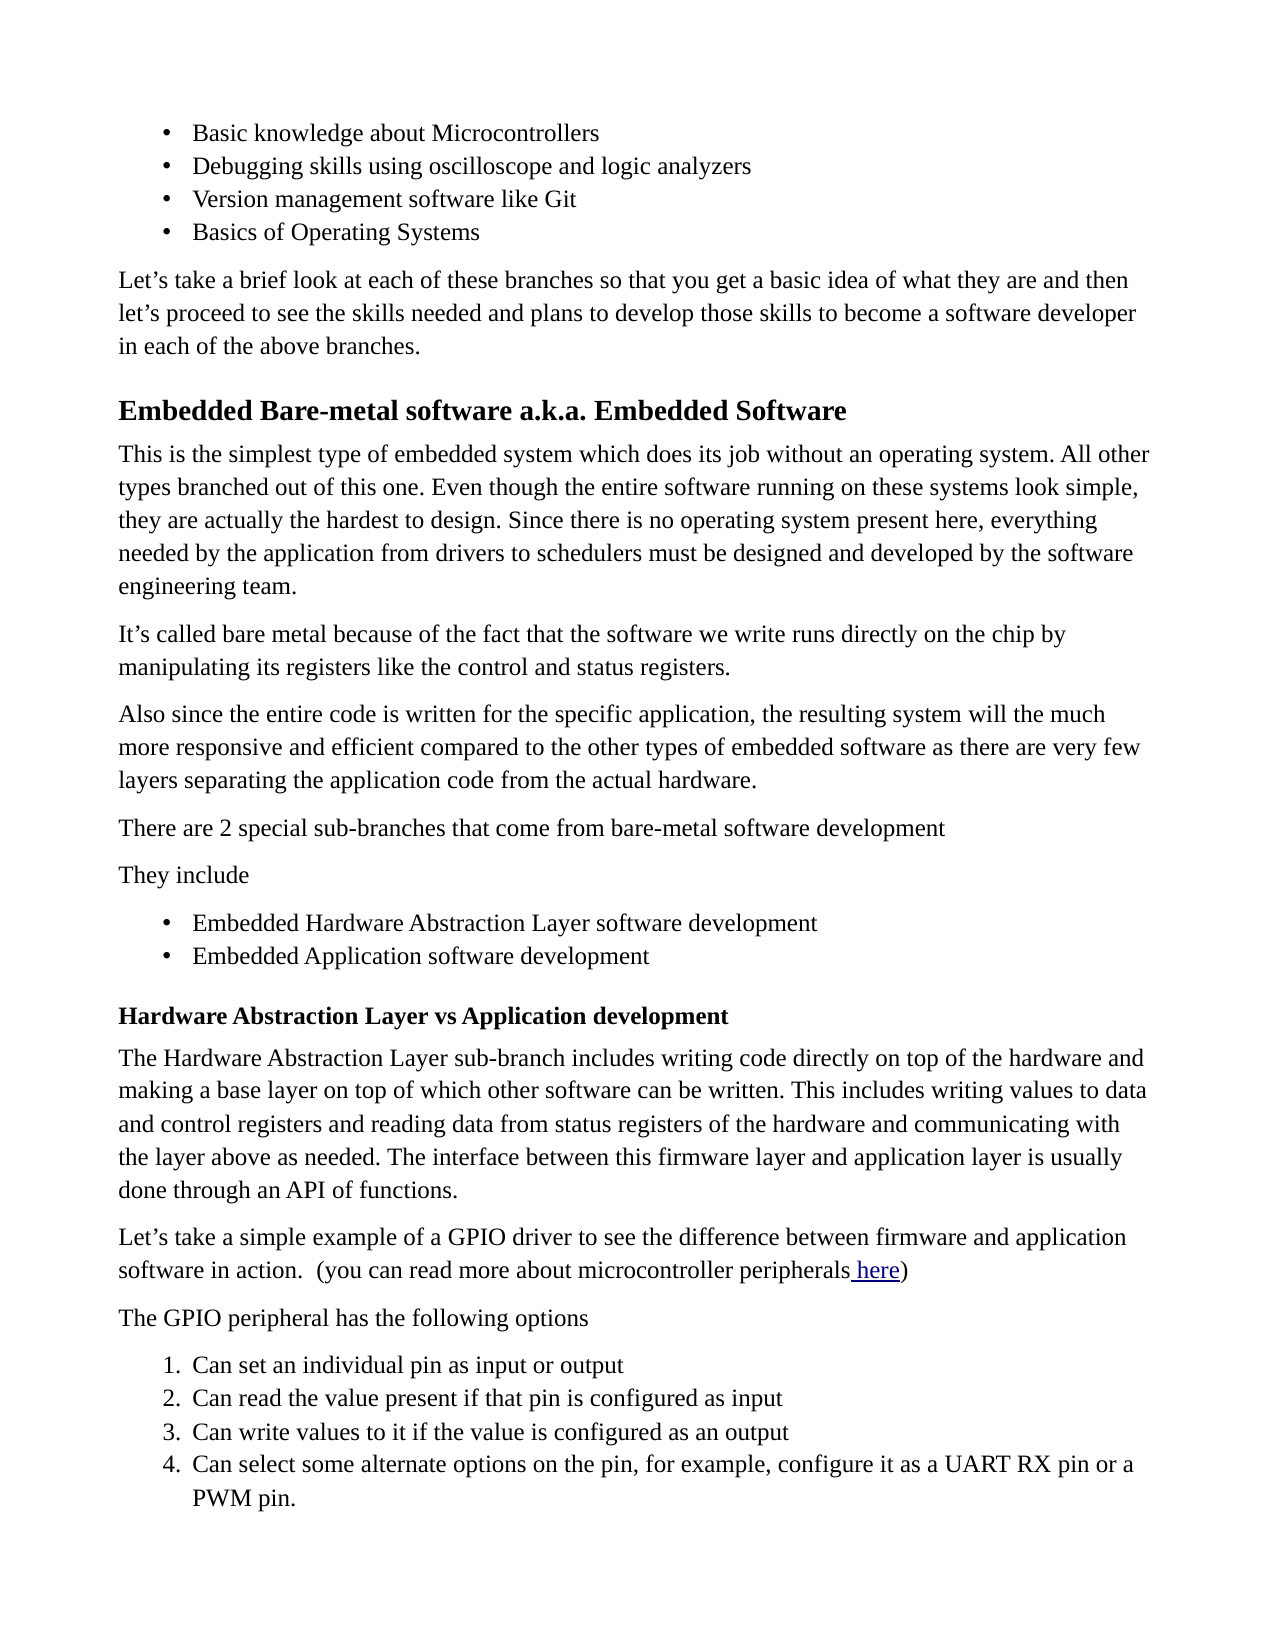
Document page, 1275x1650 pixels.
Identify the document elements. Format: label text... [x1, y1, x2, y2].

text Let’s take a simple example of a GPIO driver to see the difference between firmware and application software in action. (you can read more about microcontroller peripherals here) [118, 1222, 1157, 1284]
text There are 2 special sub-branches that come from bare-metal software development [118, 813, 1157, 842]
list Can write values to it if the value is configured as an output [162, 1417, 1157, 1445]
list Embedded Hardware Abstraction Layer software development [162, 908, 1157, 937]
list Basic knowledge about Microcontrollers [162, 118, 1157, 147]
text Also since the entire code is written for the specific application, the resulting system will the much more responsive and efficient compared to the other types of embedded software as there are very few layers separating the application code from the actual hardware. [118, 699, 1157, 794]
list Version management software like Git [162, 184, 1157, 213]
list Can read the value present if that pin is configured as input [162, 1383, 1157, 1412]
text They include [118, 861, 1157, 889]
text This is the simplest type of embedded system which does its job without an operating system. All other types branched out of this one. Even though the entire software running on these systems look simple, they are actually the hardest to design. Since there is no operating system present here, everything needed by the application from drivers to schedulers must be designed and developed by the software engineering team. [118, 439, 1157, 600]
list Can select some alternate options on the pin, for example, configure it as a UART RX pin or a PWM pin. [162, 1449, 1157, 1511]
list Embedded Application software development [162, 941, 1157, 970]
text Let’s take a brief look at each of these branches so that you get a basic idea of what they are and then let’s proceed to see the skills needed and plans to develop those skills to become a software developer in each of the above branches. [118, 265, 1157, 359]
subtitle Hardware Abstraction Layer vs Application development [118, 1001, 1157, 1030]
text It’s called bare metal because of the fact that the software we write runs directly on the chip by manipulating its registers like the control and status registers. [118, 619, 1157, 681]
list Debugging skills using oscilloscope and logic analyzers [162, 151, 1157, 180]
text The GPIO peripheral has the following options [118, 1303, 1157, 1332]
text The Hardware Abstraction Layer sub-branch includes writing code directly on top of the hardware and making a base layer on top of which other software can be written. This includes writing values to data and control registers and reading data from status registers of the hardware and communicating with the layer above as needed. The interface between this firmware layer and application layer is usually done through an API of functions. [118, 1043, 1157, 1203]
list Can set an individual pin as input or output [162, 1351, 1157, 1379]
subtitle Embedded Bare-metal software a.k.a. Embedded Software [118, 393, 1157, 427]
list Basics of Operating Systems [162, 217, 1157, 246]
